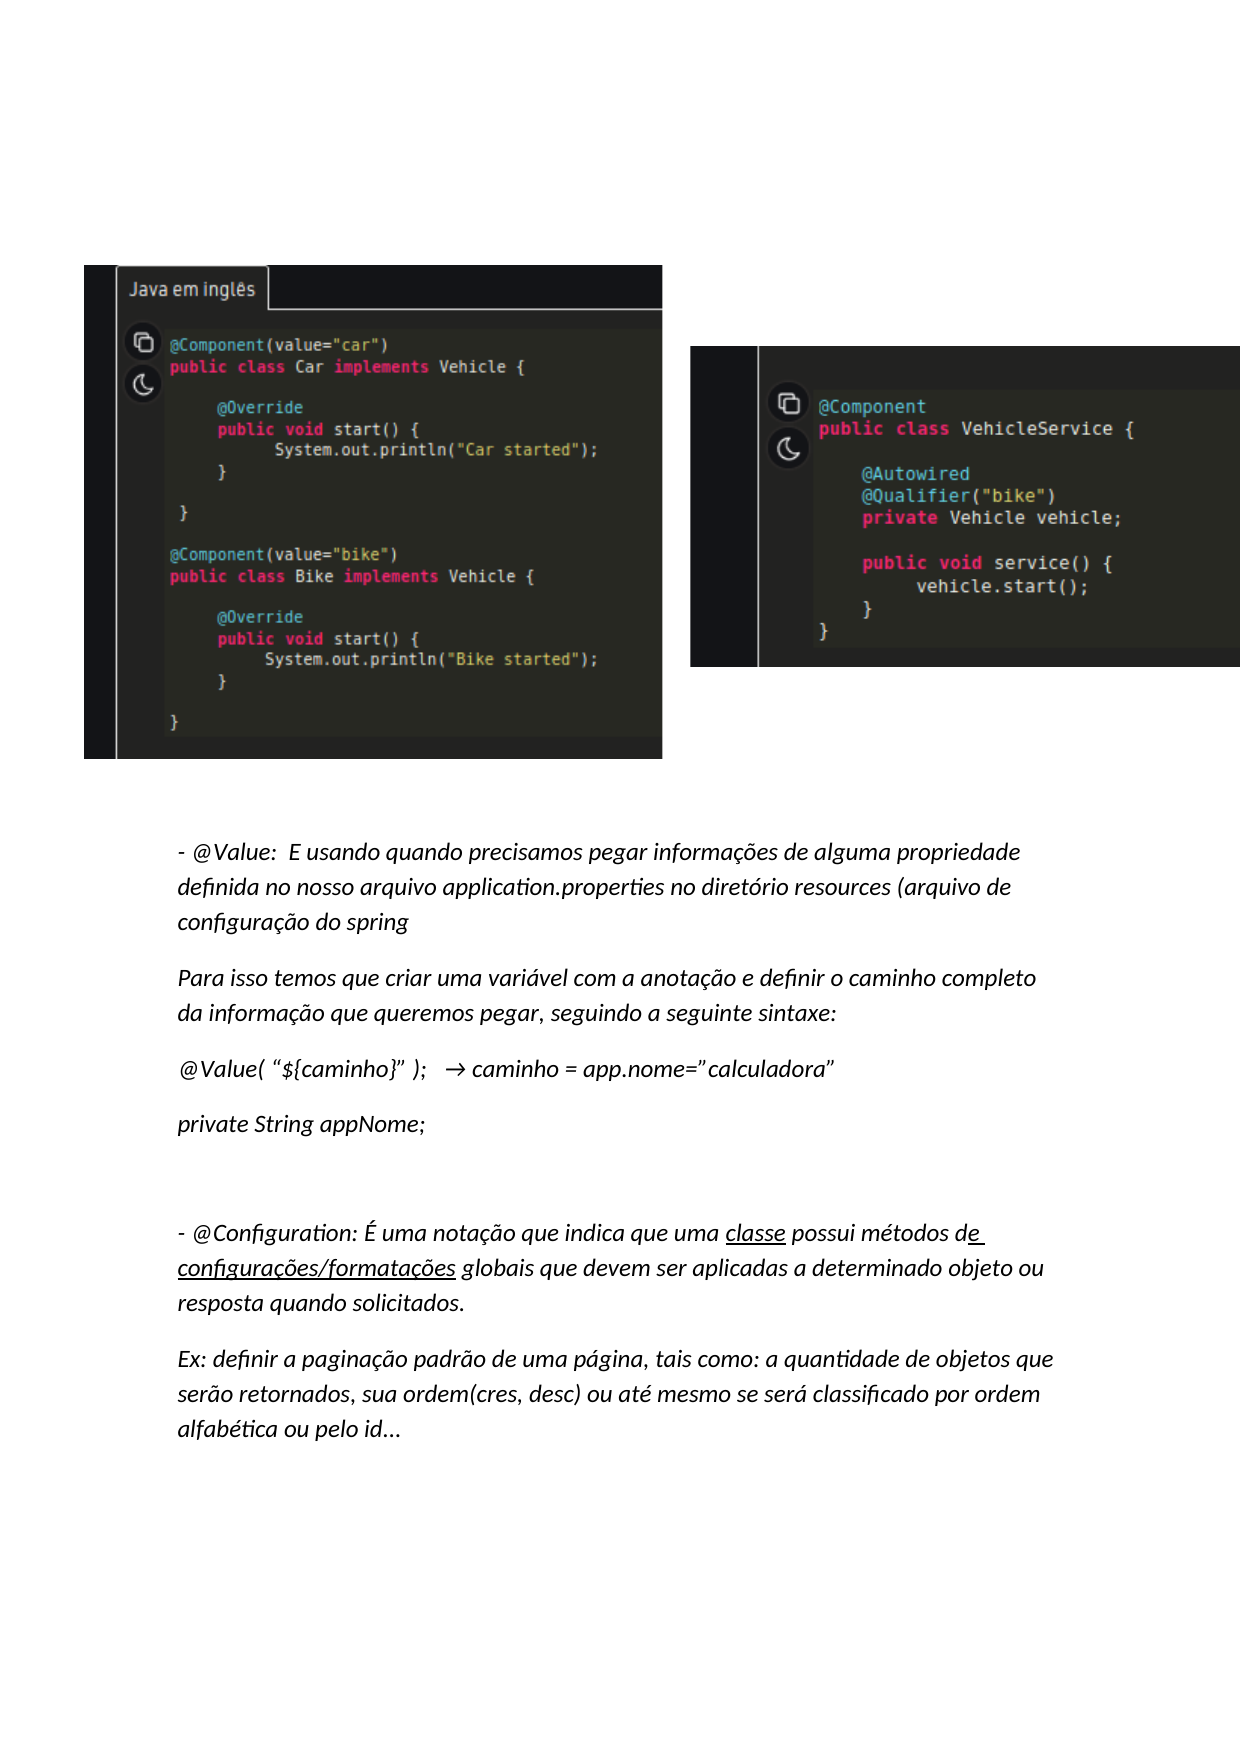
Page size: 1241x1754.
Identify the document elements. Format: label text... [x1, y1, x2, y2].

text private String appNome; [177, 1108, 1063, 1139]
text - @Value: E usando quando precisamos pegar informações de alguma propriedade definida no nosso arquivo application.properties no diretório resources (arquivo de configuração do spring [177, 836, 1063, 937]
text Ex: definir a paginação padrão de uma página, tais como: a quantidade de objetos que serão retornados, sua ordem(cres, desc) ou até mesmo se será classificado por ordem alfabética ou pelo id... [177, 1343, 1063, 1444]
text @Value( “${caminho}” ); → caminho = app.nome=”calculadora” [177, 1053, 1063, 1083]
text - @Configuration: É uma notação que indica que uma classe possui métodos de configurações/formatações globais que devem ser aplicadas a determinado objeto ou resposta quando solicitados. [177, 1217, 1063, 1318]
text Para isso temos que criar uma variável com a anotação e definir o caminho completo da informação que queremos pegar, seguindo a seguinte sintaxe: [177, 962, 1063, 1027]
picture [690, 346, 1240, 667]
picture [84, 265, 663, 759]
